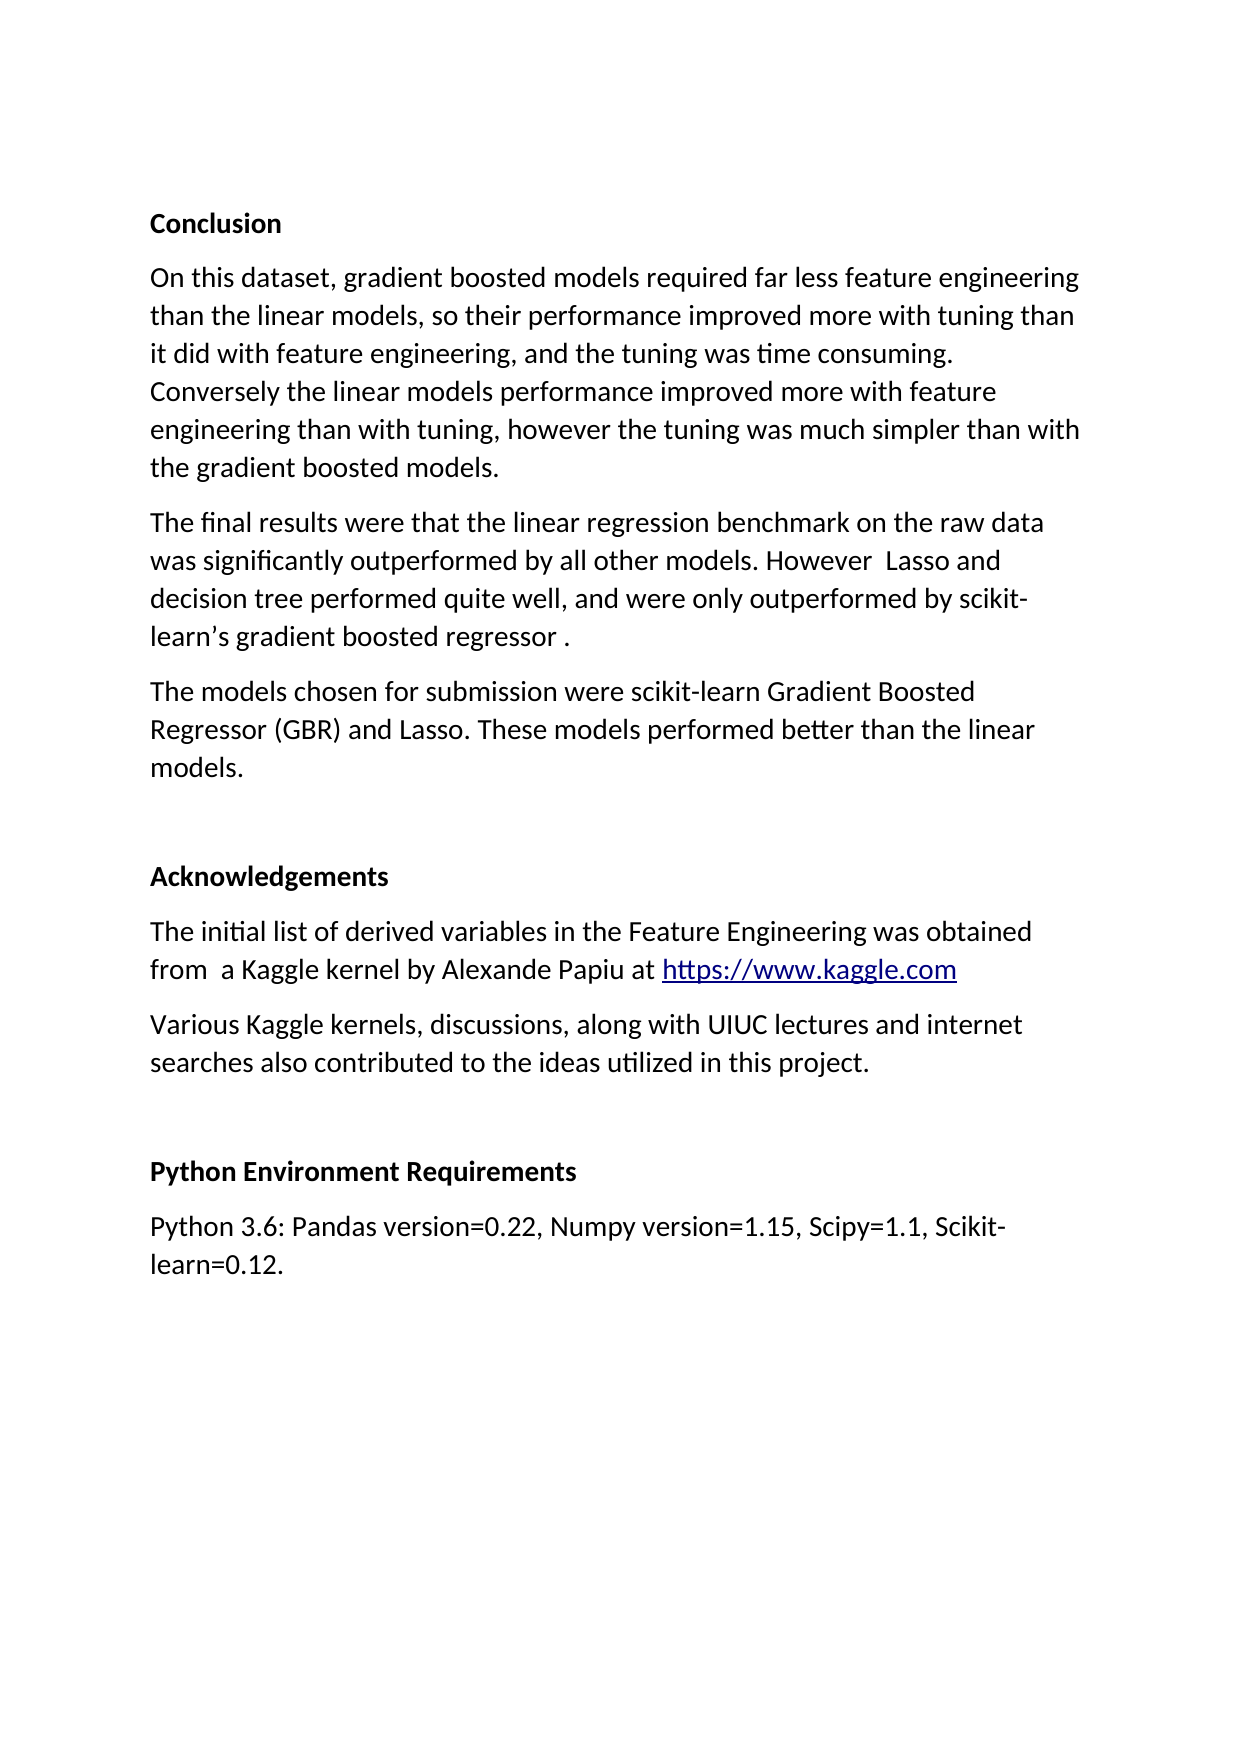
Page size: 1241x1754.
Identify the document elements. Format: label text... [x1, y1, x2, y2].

text On this dataset, gradient boosted models required far less feature engineering than the linear models, so their performance improved more with tuning than it did with feature engineering, and the tuning was time consuming. Conversely the linear models performance improved more with feature engineering than with tuning, however the tuning was much simpler than with the gradient boosted models. [150, 259, 1090, 485]
text Conclusion [150, 205, 1090, 240]
text Various Kaggle kernels, discussions, along with UIUC lectures and internet searches also contributed to the ideas utilized in this project. [150, 1006, 1090, 1079]
text Python 3.6: Pandas version=0.22, Numpy version=1.15, Scipy=1.1, Scikit-learn=0.12. [150, 1208, 1090, 1281]
text Acknowledgements [150, 858, 1090, 894]
text The initial list of derived variables in the Feature Engineering was obtained from a Kaggle kernel by Alexande Papiu at https://www.kaggle.com [150, 913, 1090, 987]
text The models chosen for submission were scikit-learn Gradient Boosted Regressor (GBR) and Lasso. These models performed better than the linear models. [150, 673, 1090, 784]
text Python Environment Requirements [150, 1153, 1090, 1189]
text The final results were that the linear regression benchmark on the raw data was significantly outperformed by all other models. However Lasso and decision tree performed quite well, and were only outperformed by scikit-learn’s gradient boosted regressor . [150, 504, 1090, 654]
